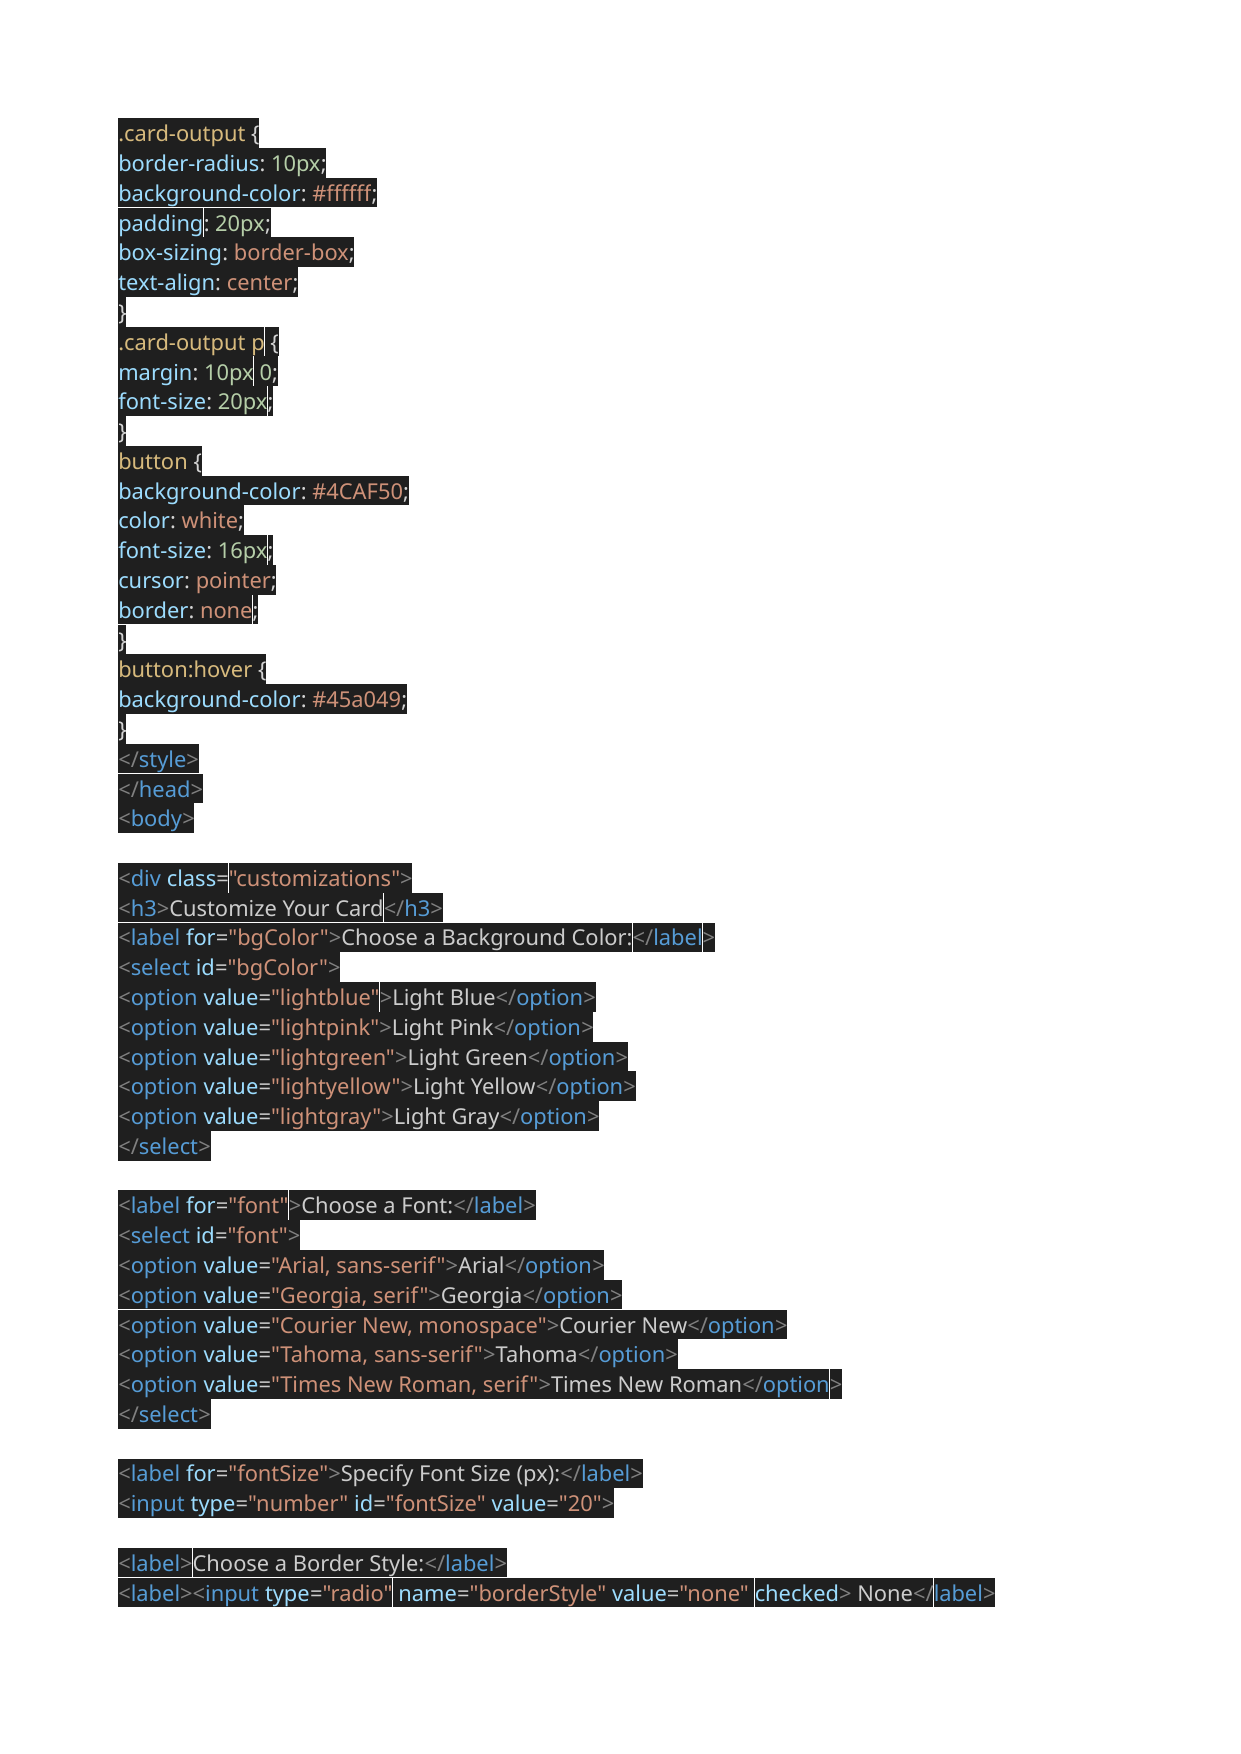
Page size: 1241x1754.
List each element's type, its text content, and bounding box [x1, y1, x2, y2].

text <option value="lightblue">Light Blue</option> [118, 982, 1122, 1012]
text <select id="bgColor"> [118, 952, 1122, 982]
text text-align: center; [118, 267, 1122, 297]
text background-color: #4CAF50; [118, 476, 1122, 505]
text <option value="Times New Roman, serif">Times New Roman</option> [118, 1369, 1122, 1399]
text } [118, 297, 1122, 327]
text <option value="Courier New, monospace">Courier New</option> [118, 1309, 1122, 1339]
text .card-output p { [118, 327, 1122, 356]
text </select> [118, 1131, 1122, 1161]
text button { [118, 446, 1122, 476]
text padding: 20px; [118, 207, 1122, 237]
text box-sizing: border-box; [118, 237, 1122, 267]
text border-radius: 10px; [118, 148, 1122, 178]
text <option value="lightgray">Light Gray</option> [118, 1101, 1122, 1131]
text .card-output { [118, 118, 1122, 148]
text color: white; [118, 505, 1122, 535]
text cursor: pointer; [118, 565, 1122, 595]
text <label><input type="radio" name="borderStyle" value="none" checked> None</label> [118, 1577, 1122, 1607]
text <h3>Customize Your Card</h3> [118, 893, 1122, 922]
text </style> [118, 744, 1122, 773]
text } [118, 624, 1122, 654]
text background-color: #ffffff; [118, 178, 1122, 207]
text <body> [118, 803, 1122, 833]
text } [118, 416, 1122, 446]
text } [118, 714, 1122, 744]
text <option value="Georgia, serif">Georgia</option> [118, 1280, 1122, 1309]
text <option value="Tahoma, sans-serif">Tahoma</option> [118, 1339, 1122, 1369]
text border: none; [118, 595, 1122, 624]
text <select id="font"> [118, 1220, 1122, 1250]
text <label for="bgColor">Choose a Background Color:</label> [118, 922, 1122, 952]
text font-size: 20px; [118, 386, 1122, 416]
text <input type="number" id="fontSize" value="20"> [118, 1488, 1122, 1518]
text margin: 10px 0; [118, 356, 1122, 386]
text background-color: #45a049; [118, 684, 1122, 714]
text <label for="fontSize">Specify Font Size (px):</label> [118, 1458, 1122, 1488]
text button:hover { [118, 654, 1122, 684]
text <label for="font">Choose a Font:</label> [118, 1190, 1122, 1220]
text font-size: 16px; [118, 535, 1122, 565]
text <div class="customizations"> [118, 863, 1122, 893]
text </select> [118, 1399, 1122, 1429]
text <option value="lightgreen">Light Green</option> [118, 1042, 1122, 1071]
text <option value="lightyellow">Light Yellow</option> [118, 1071, 1122, 1101]
text <option value="lightpink">Light Pink</option> [118, 1012, 1122, 1042]
text <label>Choose a Border Style:</label> [118, 1548, 1122, 1577]
text <option value="Arial, sans-serif">Arial</option> [118, 1250, 1122, 1280]
text </head> [118, 773, 1122, 803]
